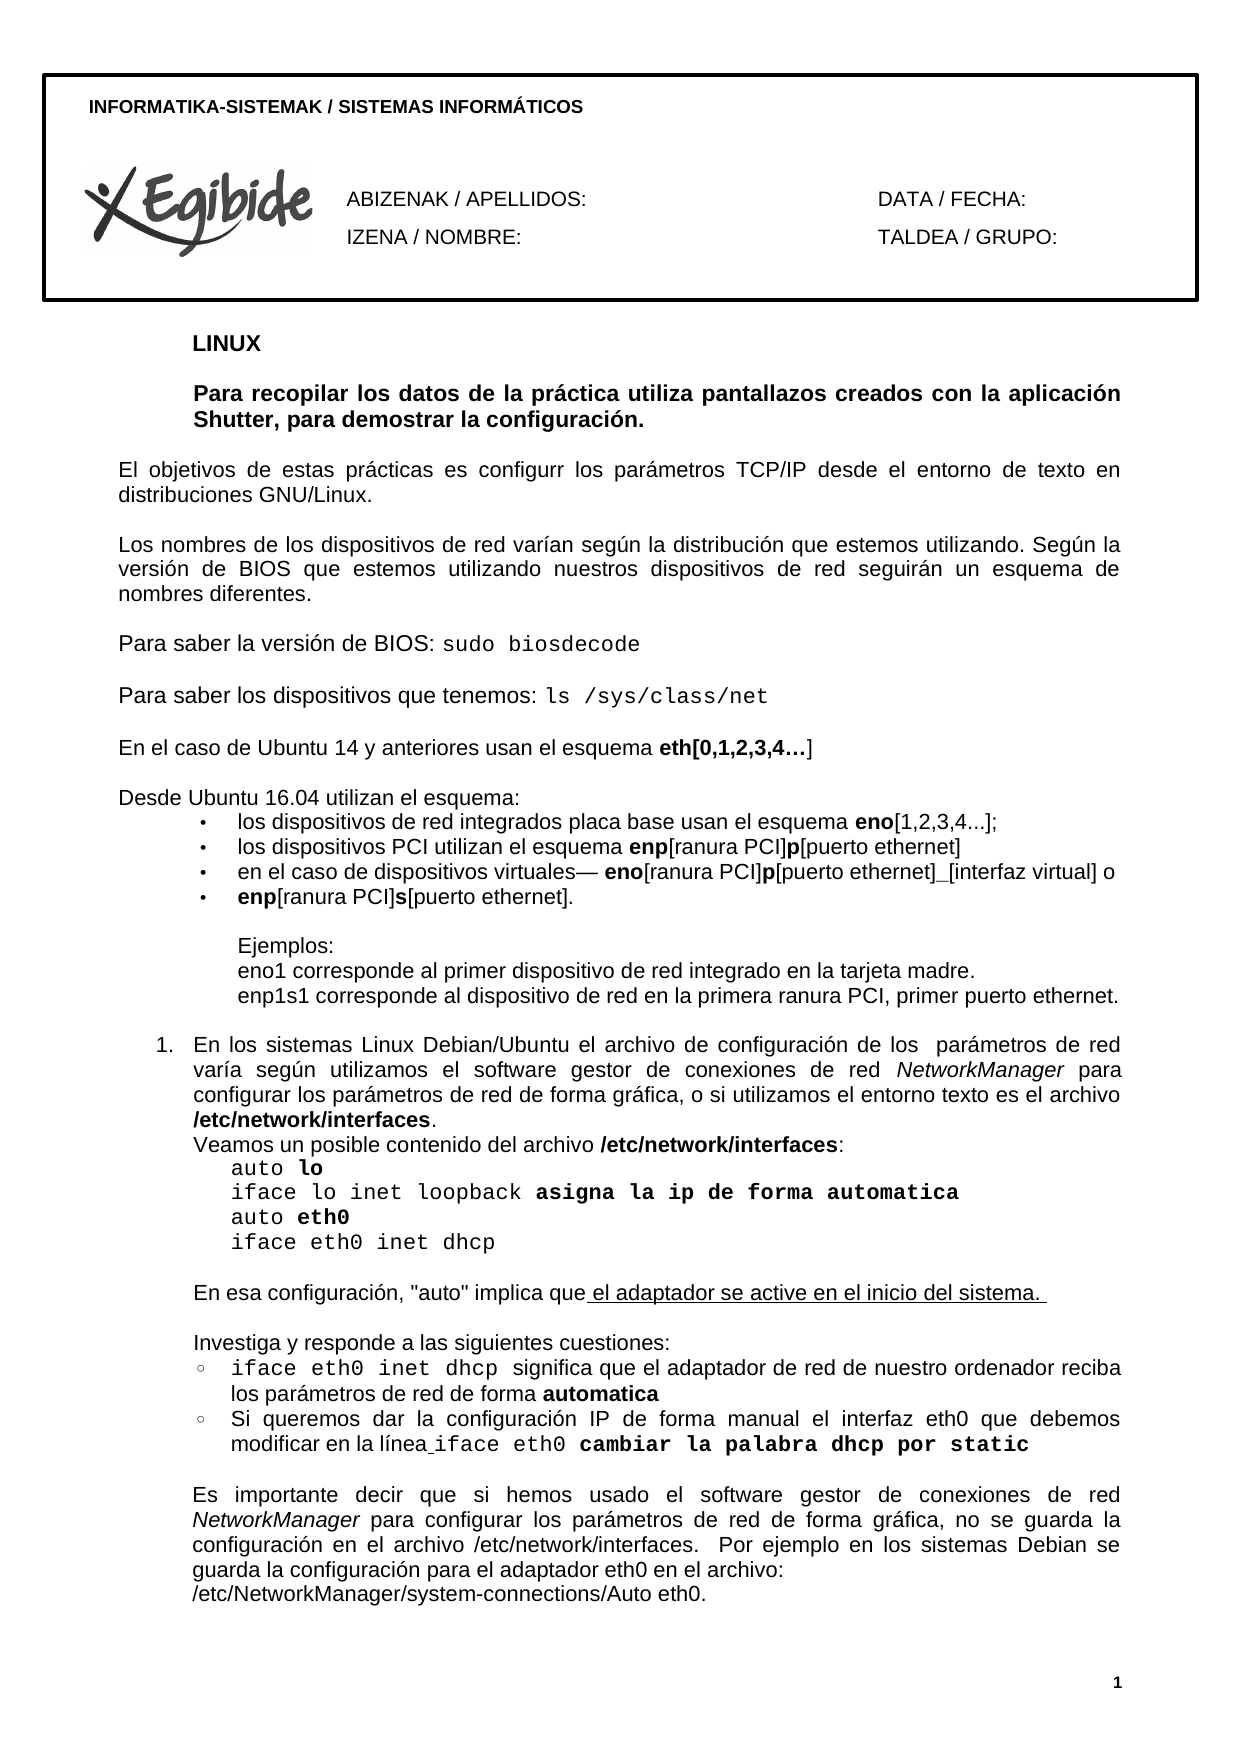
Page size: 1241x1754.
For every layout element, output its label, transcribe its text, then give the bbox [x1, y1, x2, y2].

text Es importante decir que si hemos usado el software gestor de conexiones de red NetworkManager para configurar los parámetros de red de forma gráfica, no se guarda la configuración en el archivo /etc/network/interfaces. Por ejemplo en los sistemas Debian se guarda la configuración para el adaptador eth0 en el archivo: [192, 1483, 1122, 1582]
text Para saber los dispositivos que tenemos: ls /sys/class/net [118, 683, 1122, 711]
list En los sistemas Linux Debian/Ubuntu el archivo de configuración de los parámetros de red varía según utilizamos el software gestor de conexiones de red NetworkManager para configurar los parámetros de red de forma gráfica, o si utilizamos el entorno texto es el archivo /etc/network/interfaces. [156, 1033, 1122, 1132]
text En el caso de Ubuntu 14 y anteriores usan el esquema eth[0,1,2,3,4…] [118, 735, 1122, 760]
list iface lo inet loopback asigna la ip de forma automatica [193, 1182, 1122, 1206]
list los dispositivos de red integrados placa base usan el esquema eno[1,2,3,4...]; [200, 810, 1122, 834]
list iface eth0 inet dhcp [193, 1231, 1122, 1256]
list eno1 corresponde al primer dispositivo de red integrado en la tarjeta madre. [200, 958, 1122, 983]
list los dispositivos PCI utilizan el esquema enp[ranura PCI]p[puerto ethernet] [200, 834, 1122, 859]
list enp[ranura PCI]s[puerto ethernet]. [200, 884, 1122, 909]
text LINUX [118, 331, 1122, 356]
text El objetivos de estas prácticas es configurr los parámetros TCP/IP desde el entorno de texto en distribuciones GNU/Linux. [118, 458, 1122, 507]
text Desde Ubuntu 16.04 utilizan el esquema: [118, 785, 1122, 810]
list enp1s1 corresponde al dispositivo de red en la primera ranura PCI, primer puerto ethernet. [200, 983, 1122, 1008]
list Investiga y responde a las siguientes cuestiones: [156, 1330, 1122, 1355]
list Veamos un posible contenido del archivo /etc/network/interfaces: [156, 1132, 1122, 1157]
list Para recopilar los datos de la práctica utiliza pantallazos creados con la aplicación Shutter, para demostrar la configuración. [156, 381, 1122, 432]
list auto eth0 [193, 1206, 1122, 1231]
list Ejemplos: [200, 934, 1122, 958]
list en el caso de dispositivos virtuales— eno[ranura PCI]p[puerto ethernet]_[interfaz virtual] o [200, 859, 1122, 884]
list Si queremos dar la configuración IP de forma manual el interfaz eth0 que debemos modificar en la línea iface eth0 cambiar la palabra dhcp por static [193, 1406, 1122, 1458]
list En esa configuración, "auto" implica que el adaptador se active en el inicio del sistema. [156, 1281, 1122, 1306]
list iface eth0 inet dhcp significa que el adaptador de red de nuestro ordenador reciba los parámetros de red de forma automatica [193, 1355, 1122, 1406]
text Para saber la versión de BIOS: sudo biosdecode [118, 631, 1122, 658]
text Los nombres de los dispositivos de red varían según la distribución que estemos utilizando. Según la versión de BIOS que estemos utilizando nuestros dispositivos de red seguirán un esquema de nombres diferentes. [118, 532, 1122, 606]
text /etc/NetworkManager/system-connections/Auto eth0. [192, 1582, 1122, 1607]
list auto lo [193, 1157, 1122, 1182]
